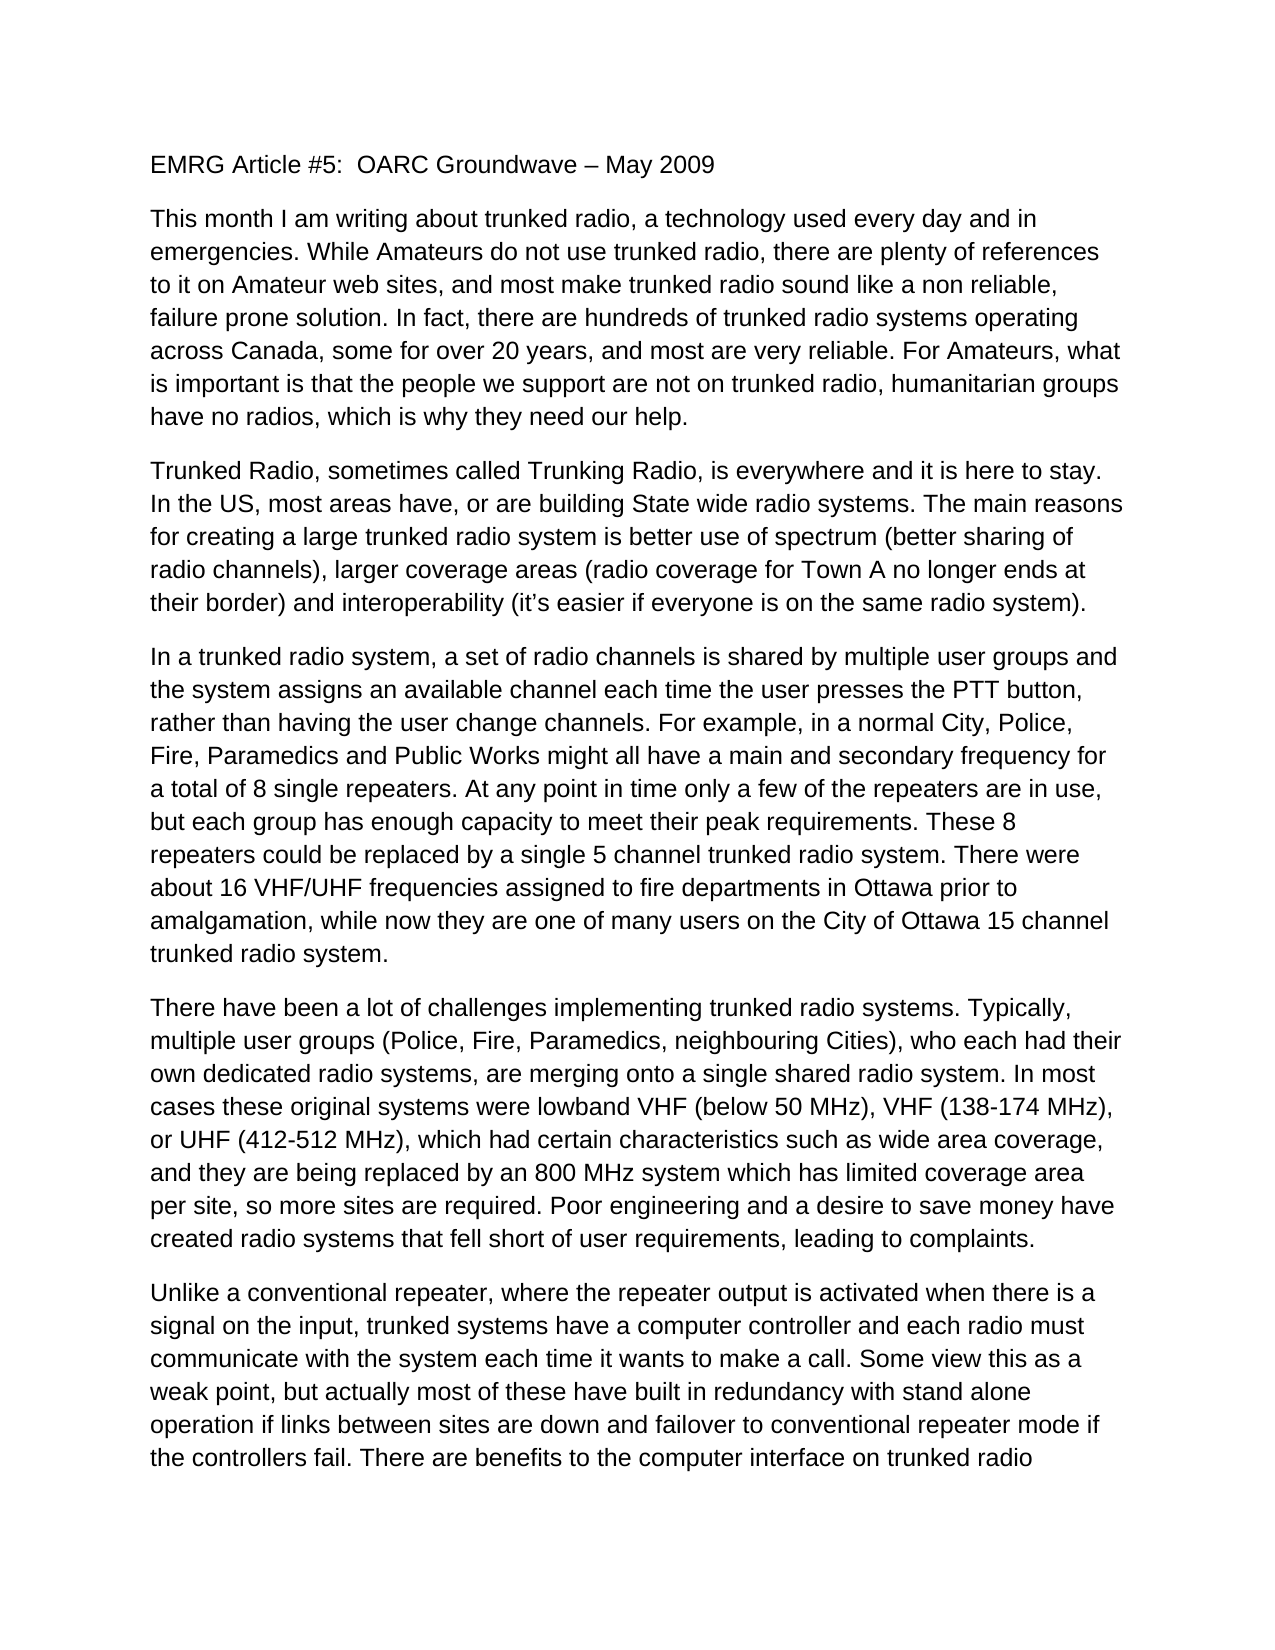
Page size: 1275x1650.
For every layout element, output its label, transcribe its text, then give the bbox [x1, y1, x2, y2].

text Trunked Radio, sometimes called Trunking Radio, is everywhere and it is here to stay. In the US, most areas have, or are building State wide radio systems. The main reasons for creating a large trunked radio system is better use of spectrum (better sharing of radio channels), larger coverage areas (radio coverage for Town A no longer ends at their border) and interoperability (it’s easier if everyone is on the same radio system). [150, 456, 1125, 617]
text There have been a lot of challenges implementing trunked radio systems. Typically, multiple user groups (Police, Fire, Paramedics, neighbouring Cities), who each had their own dedicated radio systems, are merging onto a single shared radio system. In most cases these original systems were lowband VHF (below 50 MHz), VHF (138-174 MHz), or UHF (412-512 MHz), which had certain characteristics such as wide area coverage, and they are being replaced by an 800 MHz system which has limited coverage area per site, so more sites are required. Poor engineering and a desire to save money have created radio systems that fell short of user requirements, leading to complaints. [150, 993, 1125, 1253]
text In a trunked radio system, a set of radio channels is shared by multiple user groups and the system assigns an available channel each time the user presses the PTT button, rather than having the user change channels. For example, in a normal City, Police, Fire, Paramedics and Public Works might all have a main and secondary frequency for a total of 8 single repeaters. At any point in time only a few of the repeaters are in use, but each group has enough capacity to meet their peak requirements. These 8 repeaters could be replaced by a single 5 channel trunked radio system. There were about 16 VHF/UHF frequencies assigned to fire departments in Ottawa prior to amalgamation, while now they are one of many users on the City of Ottawa 15 channel trunked radio system. [150, 642, 1125, 968]
text This month I am writing about trunked radio, a technology used every day and in emergencies. While Amateurs do not use trunked radio, there are plenty of references to it on Amateur web sites, and most make trunked radio sound like a non reliable, failure prone solution. In fact, there are hundreds of trunked radio systems operating across Canada, some for over 20 years, and most are very reliable. For Amateurs, what is important is that the people we support are not on trunked radio, humanitarian groups have no radios, which is why they need our help. [150, 204, 1125, 431]
text Unlike a conventional repeater, where the repeater output is activated when there is a signal on the input, trunked systems have a computer controller and each radio must communicate with the system each time it wants to make a call. Some view this as a weak point, but actually most of these have built in redundancy with stand alone operation if links between sites are down and failover to conventional repeater mode if the controllers fail. There are benefits to the computer interface on trunked radio [150, 1278, 1125, 1472]
text EMRG Article #5: OARC Groundwave – May 2009 [150, 150, 1125, 179]
